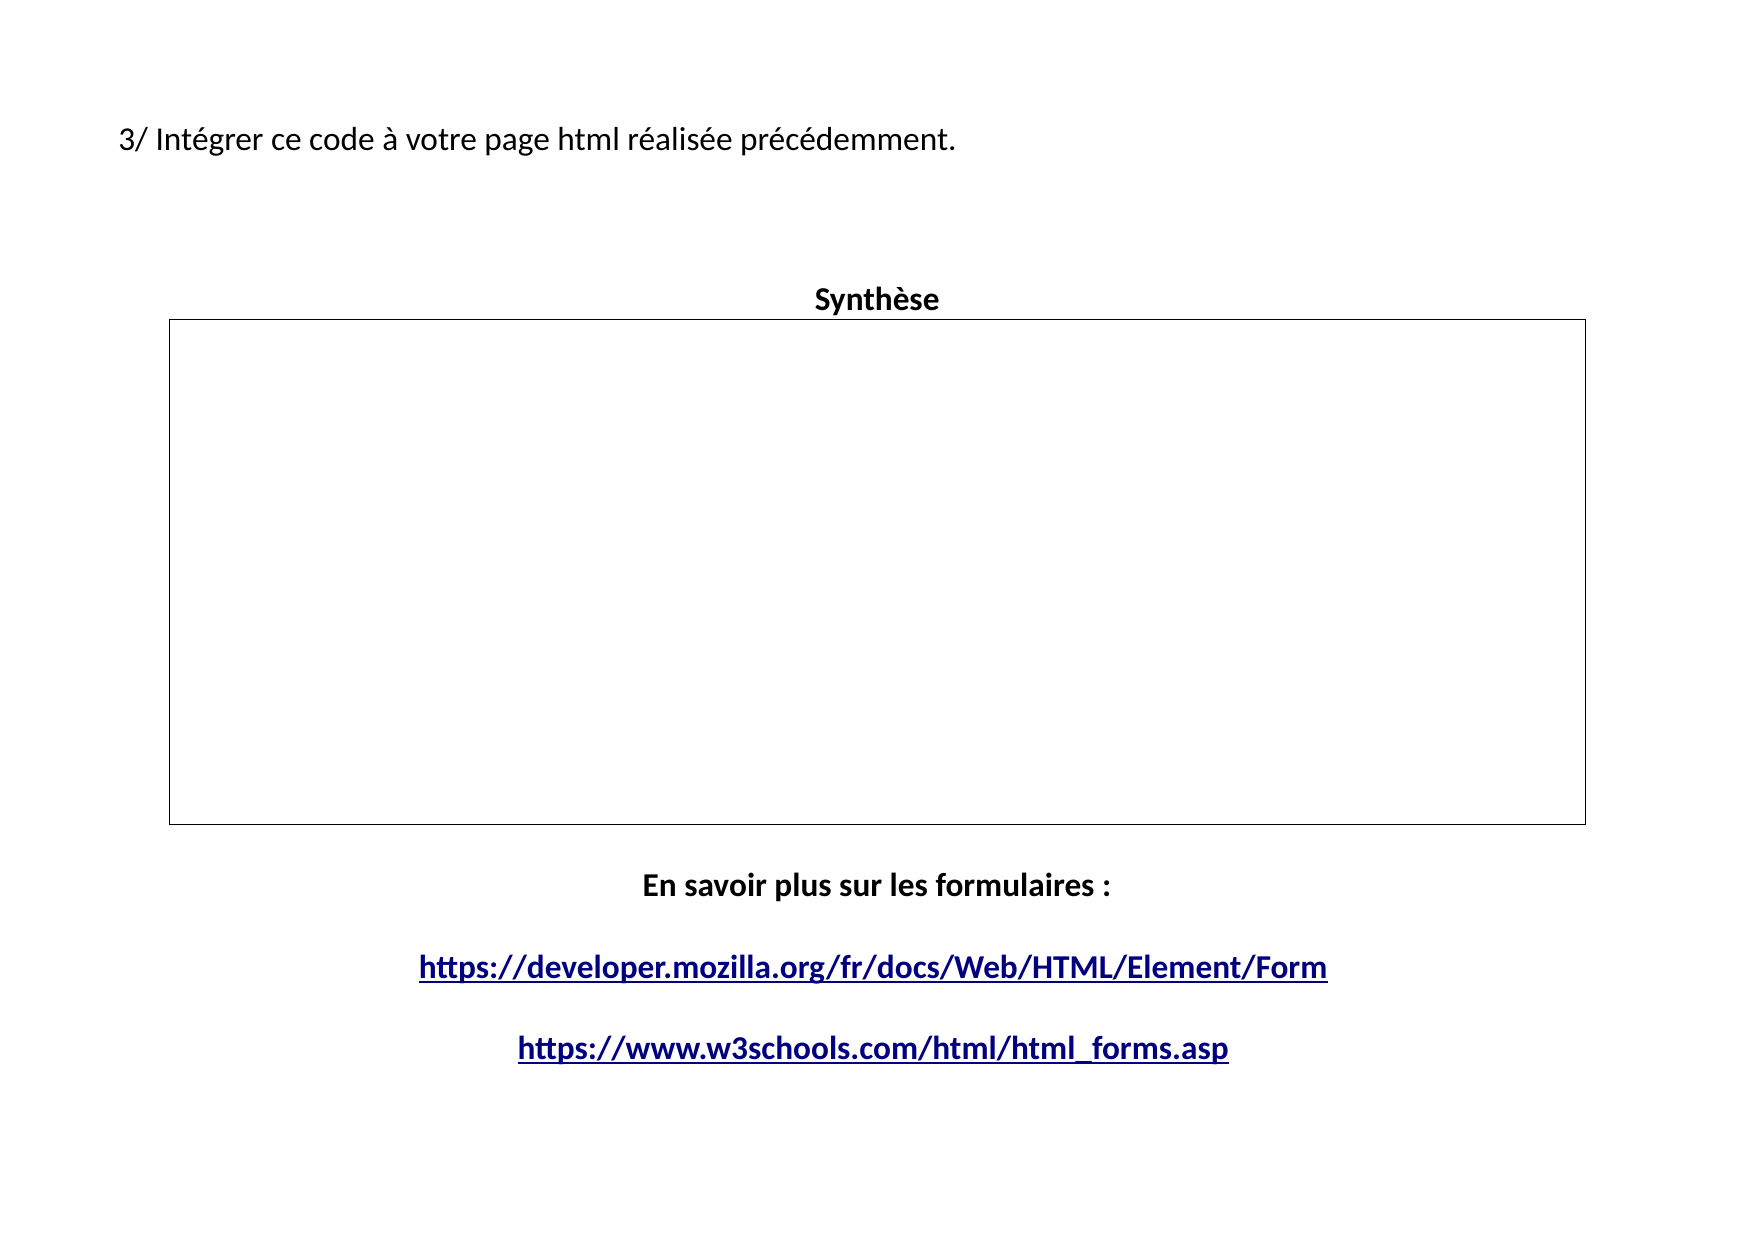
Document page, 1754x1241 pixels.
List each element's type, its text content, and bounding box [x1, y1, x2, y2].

text 3/ Intégrer ce code à votre page html réalisée précédemment. [118, 118, 1636, 159]
text Synthèse [118, 278, 1636, 319]
text https://www.w3schools.com/html/html_forms.asp [118, 1027, 1636, 1068]
text En savoir plus sur les formulaires : [118, 864, 1636, 905]
text https://developer.mozilla.org/fr/docs/Web/HTML/Element/Form [118, 946, 1636, 987]
